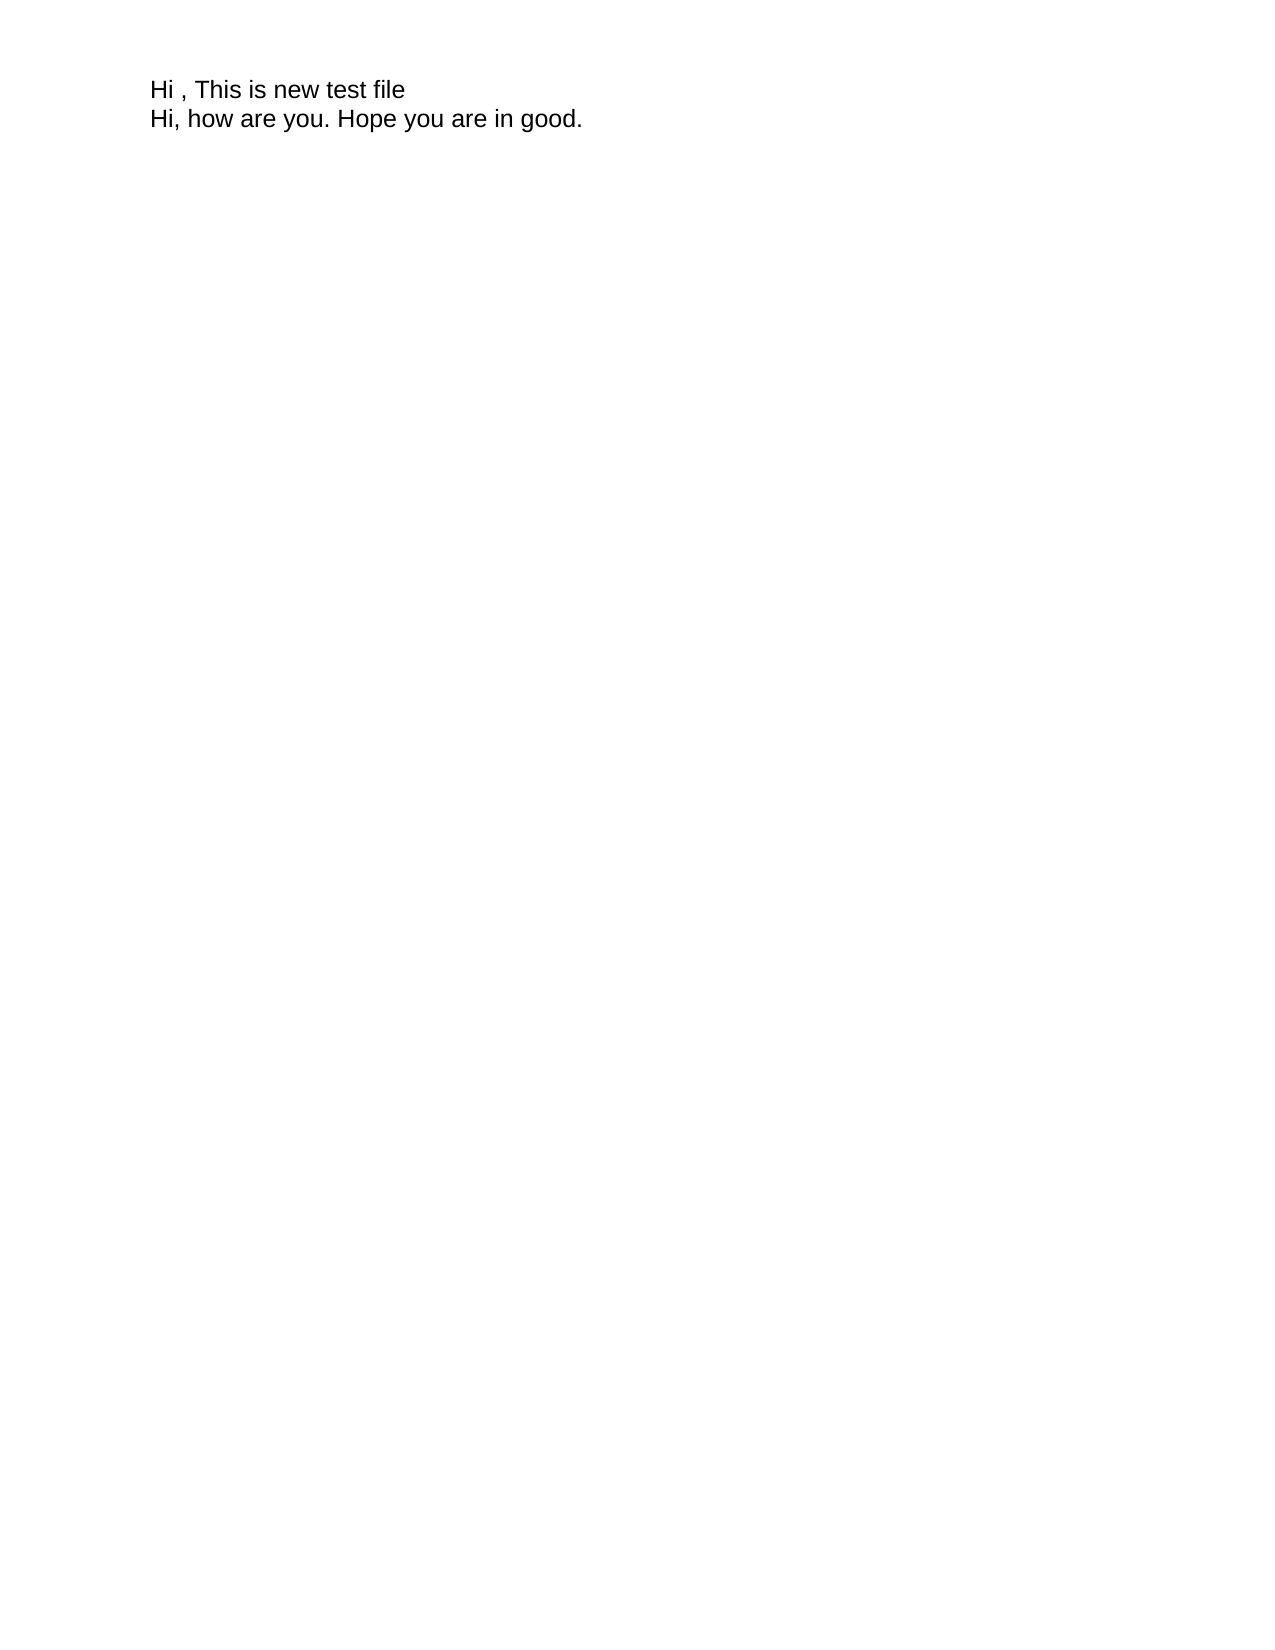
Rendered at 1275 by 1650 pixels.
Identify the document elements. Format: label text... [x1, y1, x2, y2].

text Hi , This is new test file [150, 75, 1125, 104]
text Hi, how are you. Hope you are in good. [150, 104, 1125, 132]
